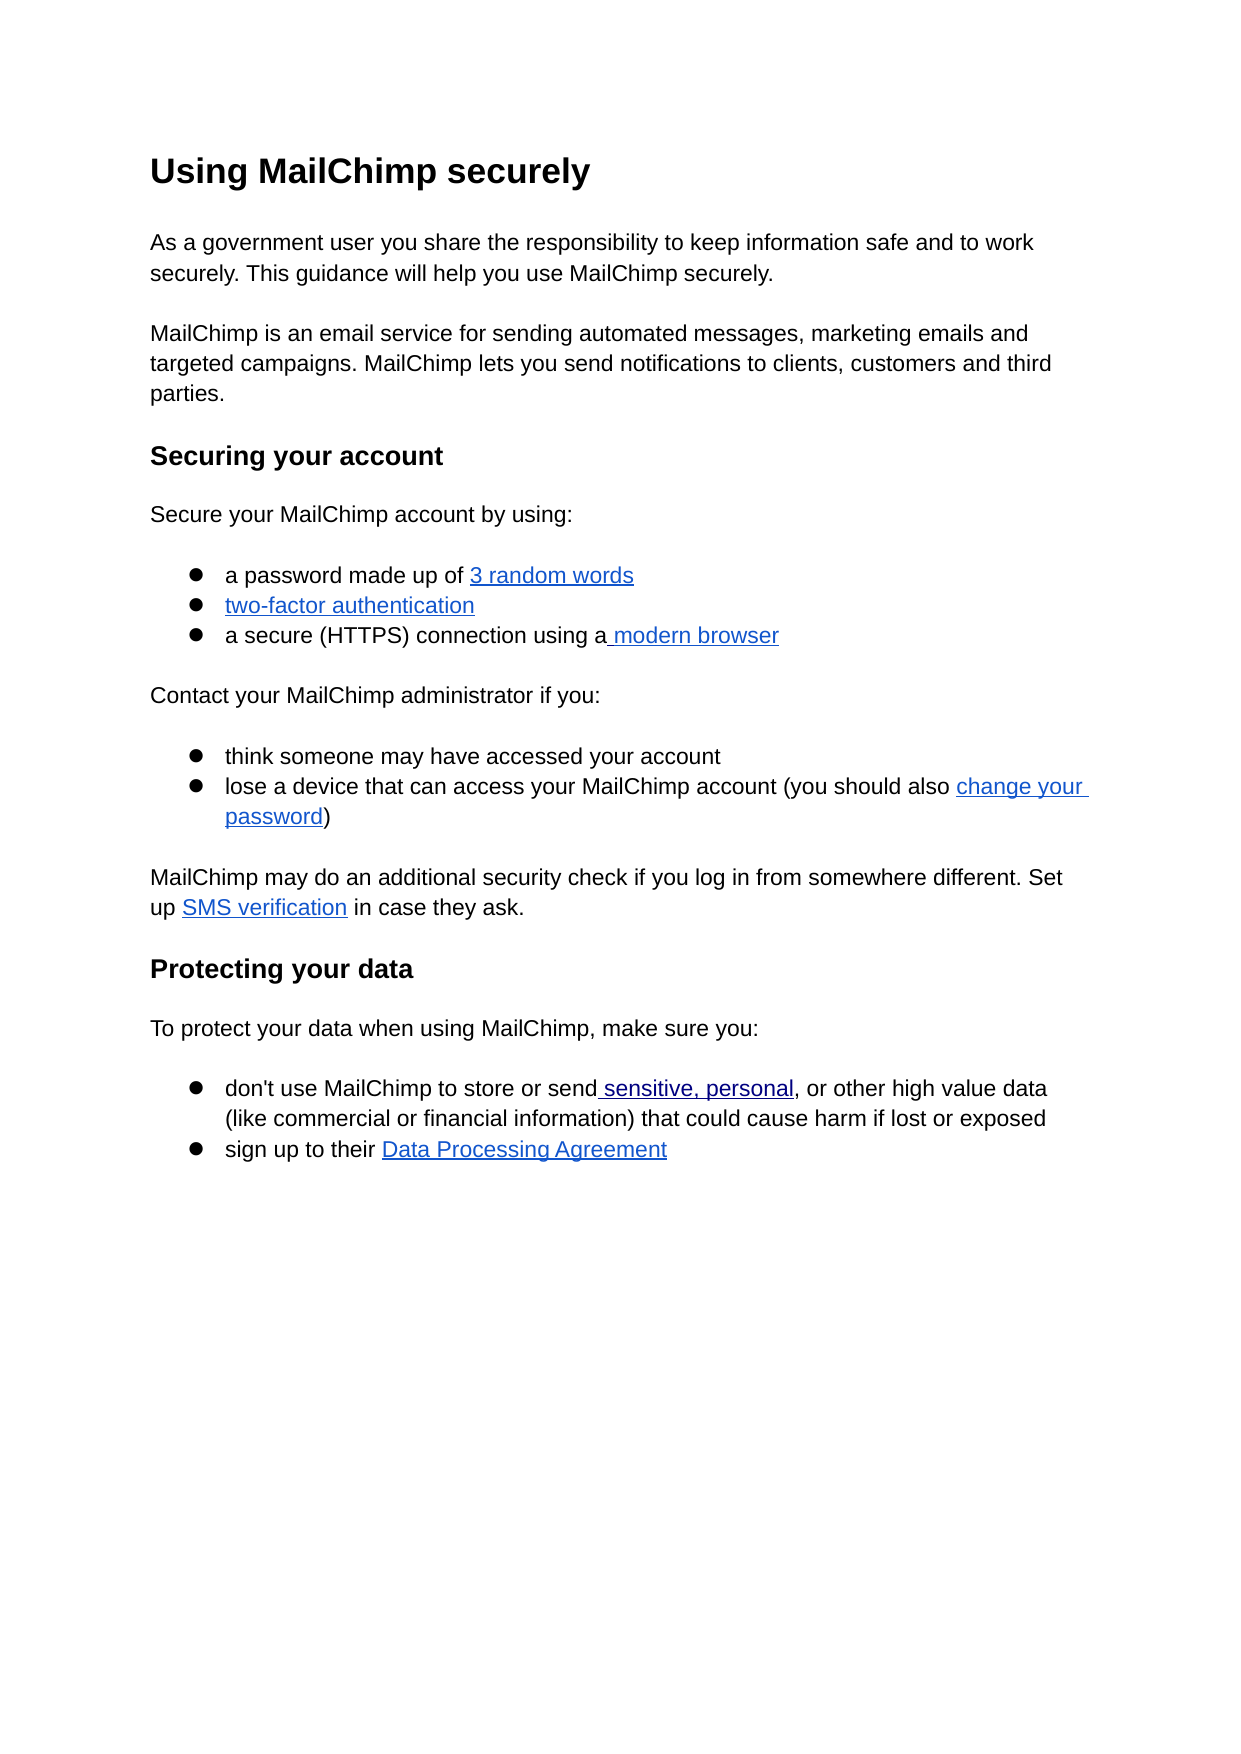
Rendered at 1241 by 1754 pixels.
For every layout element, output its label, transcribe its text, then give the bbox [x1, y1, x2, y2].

text As a government user you share the responsibility to keep information safe and to work securely. This guidance will help you use MailChimp securely. [150, 229, 1090, 286]
text Contact your MailChimp administrator if you: [150, 682, 1090, 709]
text To protect your data when using MailChimp, make sure you: [150, 1015, 1090, 1041]
text MailChimp is an email service for sending automated messages, marketing emails and targeted campaigns. MailChimp lets you send notifications to clients, customers and third parties. [150, 320, 1090, 407]
list a password made up of 3 random words [187, 562, 1090, 588]
list sign up to their Data Processing Agreement [187, 1136, 1090, 1162]
text Secure your MailChimp account by using: [150, 501, 1090, 527]
subtitle Protecting your data [150, 953, 1090, 984]
list think someone may have accessed your account [187, 743, 1090, 769]
subtitle Securing your account [150, 440, 1090, 471]
list lose a device that can access your MailChimp account (you should also change your password) [187, 773, 1090, 829]
list a secure (HTTPS) connection using a modern browser [187, 622, 1090, 648]
subtitle Using MailChimp securely [150, 150, 1090, 191]
text MailChimp may do an additional security check if you log in from somewhere different. Set up SMS verification in case they ask. [150, 864, 1090, 920]
list don't use MailChimp to store or send sensitive, personal, or other high value data (like commercial or financial information) that could cause harm if lost or exposed [187, 1075, 1090, 1132]
list two-factor authentication [187, 592, 1090, 618]
